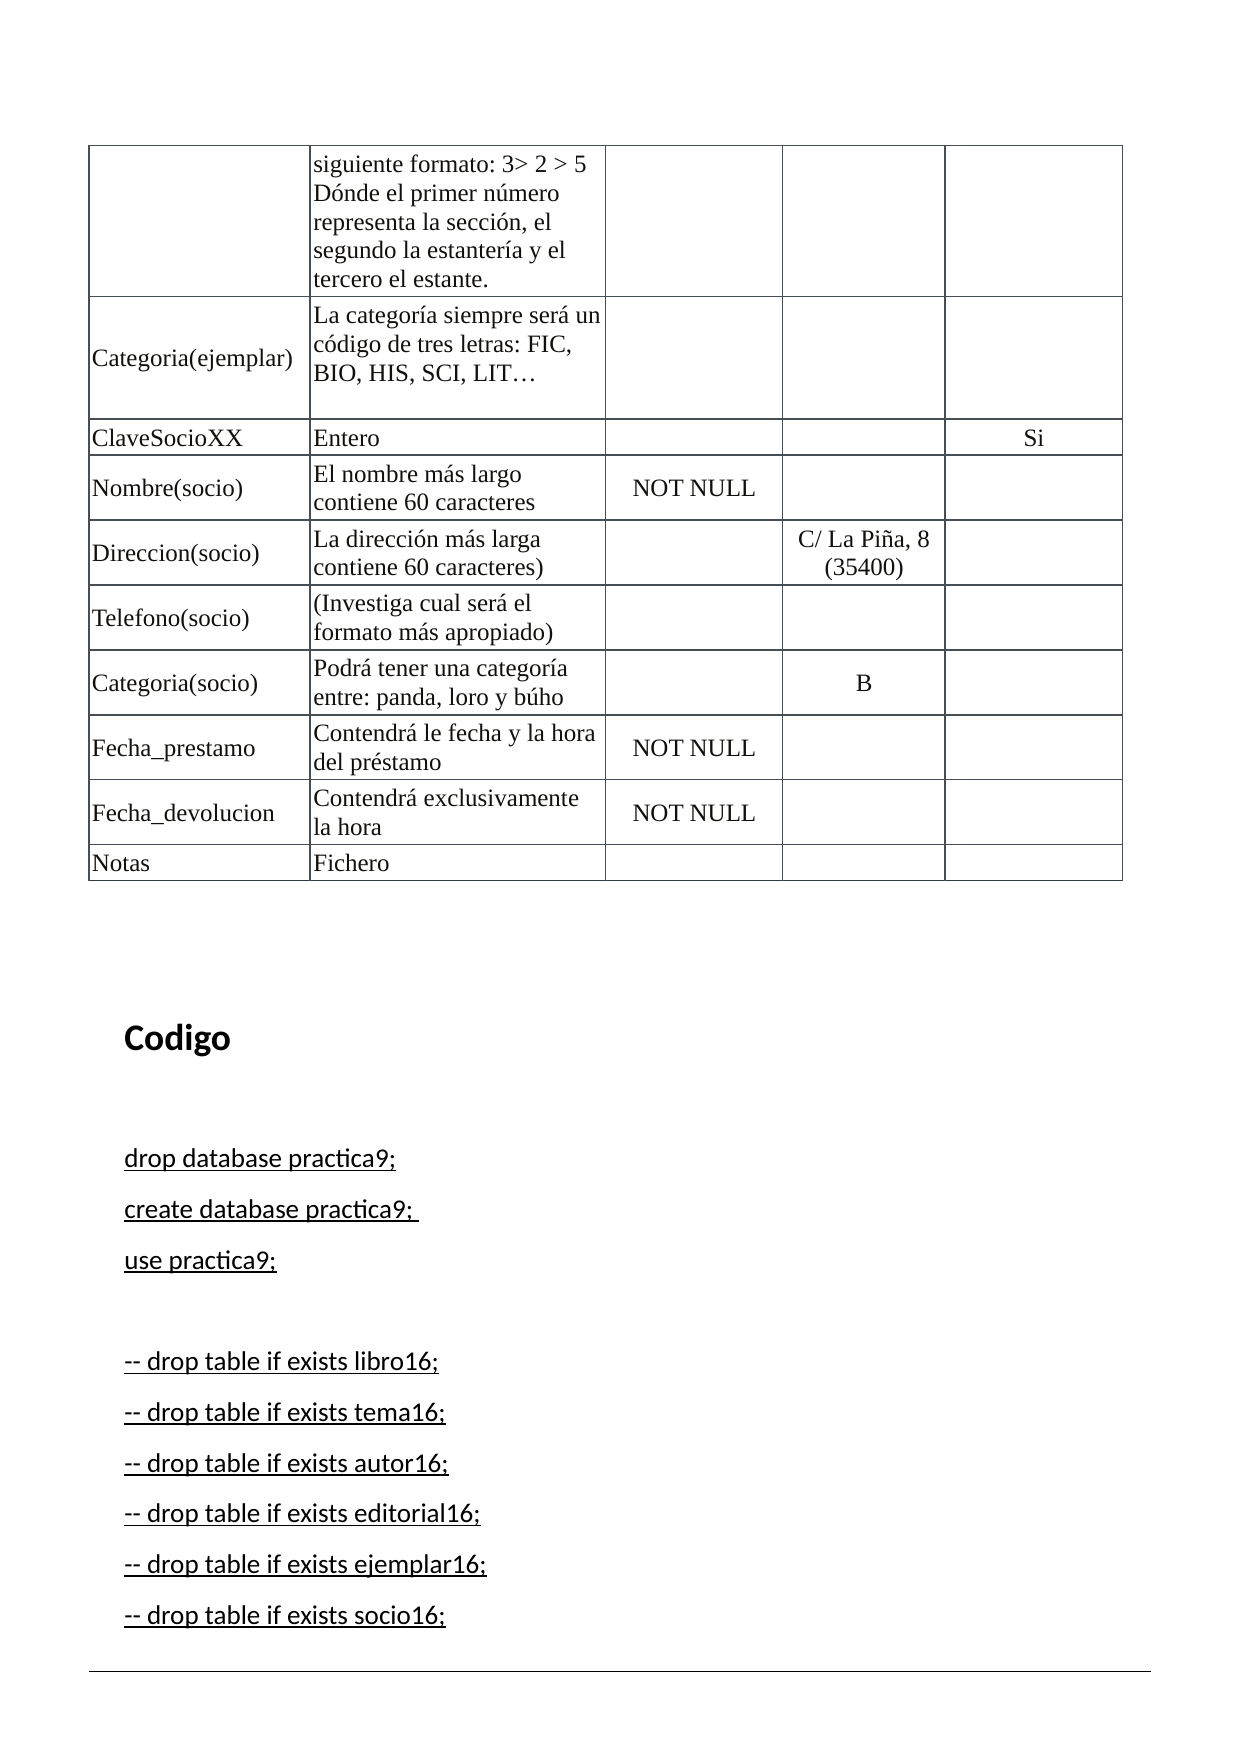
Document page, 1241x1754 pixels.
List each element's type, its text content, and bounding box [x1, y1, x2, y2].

table_cell Notas [90, 845, 309, 880]
text create database practica9; [89, 1192, 1152, 1225]
table_cell [606, 586, 782, 649]
table_cell [783, 716, 944, 779]
table_cell Fichero [311, 845, 605, 880]
table_cell Contendrá exclusivamente la hora [311, 780, 605, 844]
table_cell siguiente formato: 3> 2 > 5 Dónde el primer número representa la sección, el segundo la estantería y el tercero el estante. [311, 146, 605, 296]
table_cell La dirección más larga contiene 60 caracteres) [311, 521, 605, 584]
table_cell [946, 586, 1122, 649]
table_cell [783, 780, 944, 844]
table_cell Entero [311, 420, 605, 454]
table_cell Nombre(socio) [90, 456, 309, 519]
text use practica9; [89, 1243, 1152, 1276]
table_cell C/ La Piña, 8 (35400) [783, 521, 944, 584]
table_cell [606, 845, 782, 880]
table_cell [783, 297, 944, 418]
table_cell Contendrá le fecha y la hora del préstamo [311, 716, 605, 779]
table_cell [946, 297, 1122, 418]
table_cell [783, 146, 944, 296]
text -- drop table if exists ejemplar16; [89, 1547, 1152, 1580]
table_cell [946, 521, 1122, 584]
table_cell Categoria(ejemplar) [90, 297, 309, 418]
table_cell (Investiga cual será el formato más apropiado) [311, 586, 605, 649]
table_cell [606, 521, 782, 584]
text drop database practica9; [89, 1141, 1152, 1174]
table_cell [946, 716, 1122, 779]
table_cell [946, 845, 1122, 880]
text -- drop table if exists socio16; [89, 1598, 1152, 1631]
table_cell Direccion(socio) [90, 521, 309, 584]
table_cell Podrá tener una categoría entre: panda, loro y búho [311, 651, 605, 714]
table_cell [783, 845, 944, 880]
table_cell El nombre más largo contiene 60 caracteres [311, 456, 605, 519]
text -- drop table if exists editorial16; [89, 1497, 1152, 1529]
text Codigo [89, 1014, 1152, 1060]
table_cell [946, 146, 1122, 296]
table_cell NOT NULL [606, 456, 782, 519]
table_cell [783, 420, 944, 454]
text -- drop table if exists libro16; [89, 1344, 1152, 1377]
table_cell La categoría siempre será un código de tres letras: FIC, BIO, HIS, SCI, LIT… [311, 297, 605, 418]
table_cell NOT NULL [606, 780, 782, 844]
table_cell Fecha_devolucion [90, 780, 309, 844]
table_cell Categoria(socio) [90, 651, 309, 714]
table_cell [946, 780, 1122, 844]
table_cell [90, 146, 309, 296]
table_cell [606, 297, 782, 418]
table_cell [606, 420, 782, 454]
table_cell Si [946, 420, 1122, 454]
table_cell [606, 651, 782, 714]
table_cell ClaveSocioXX [90, 420, 309, 454]
table_cell Telefono(socio) [90, 586, 309, 649]
table_cell NOT NULL [606, 716, 782, 779]
table_cell [783, 456, 944, 519]
table_cell B [783, 651, 944, 714]
table_cell [606, 146, 782, 296]
text -- drop table if exists autor16; [89, 1446, 1152, 1479]
table_cell Fecha_prestamo [90, 716, 309, 779]
table_cell [946, 651, 1122, 714]
table_cell [946, 456, 1122, 519]
table_cell [783, 586, 944, 649]
text -- drop table if exists tema16; [89, 1395, 1152, 1428]
